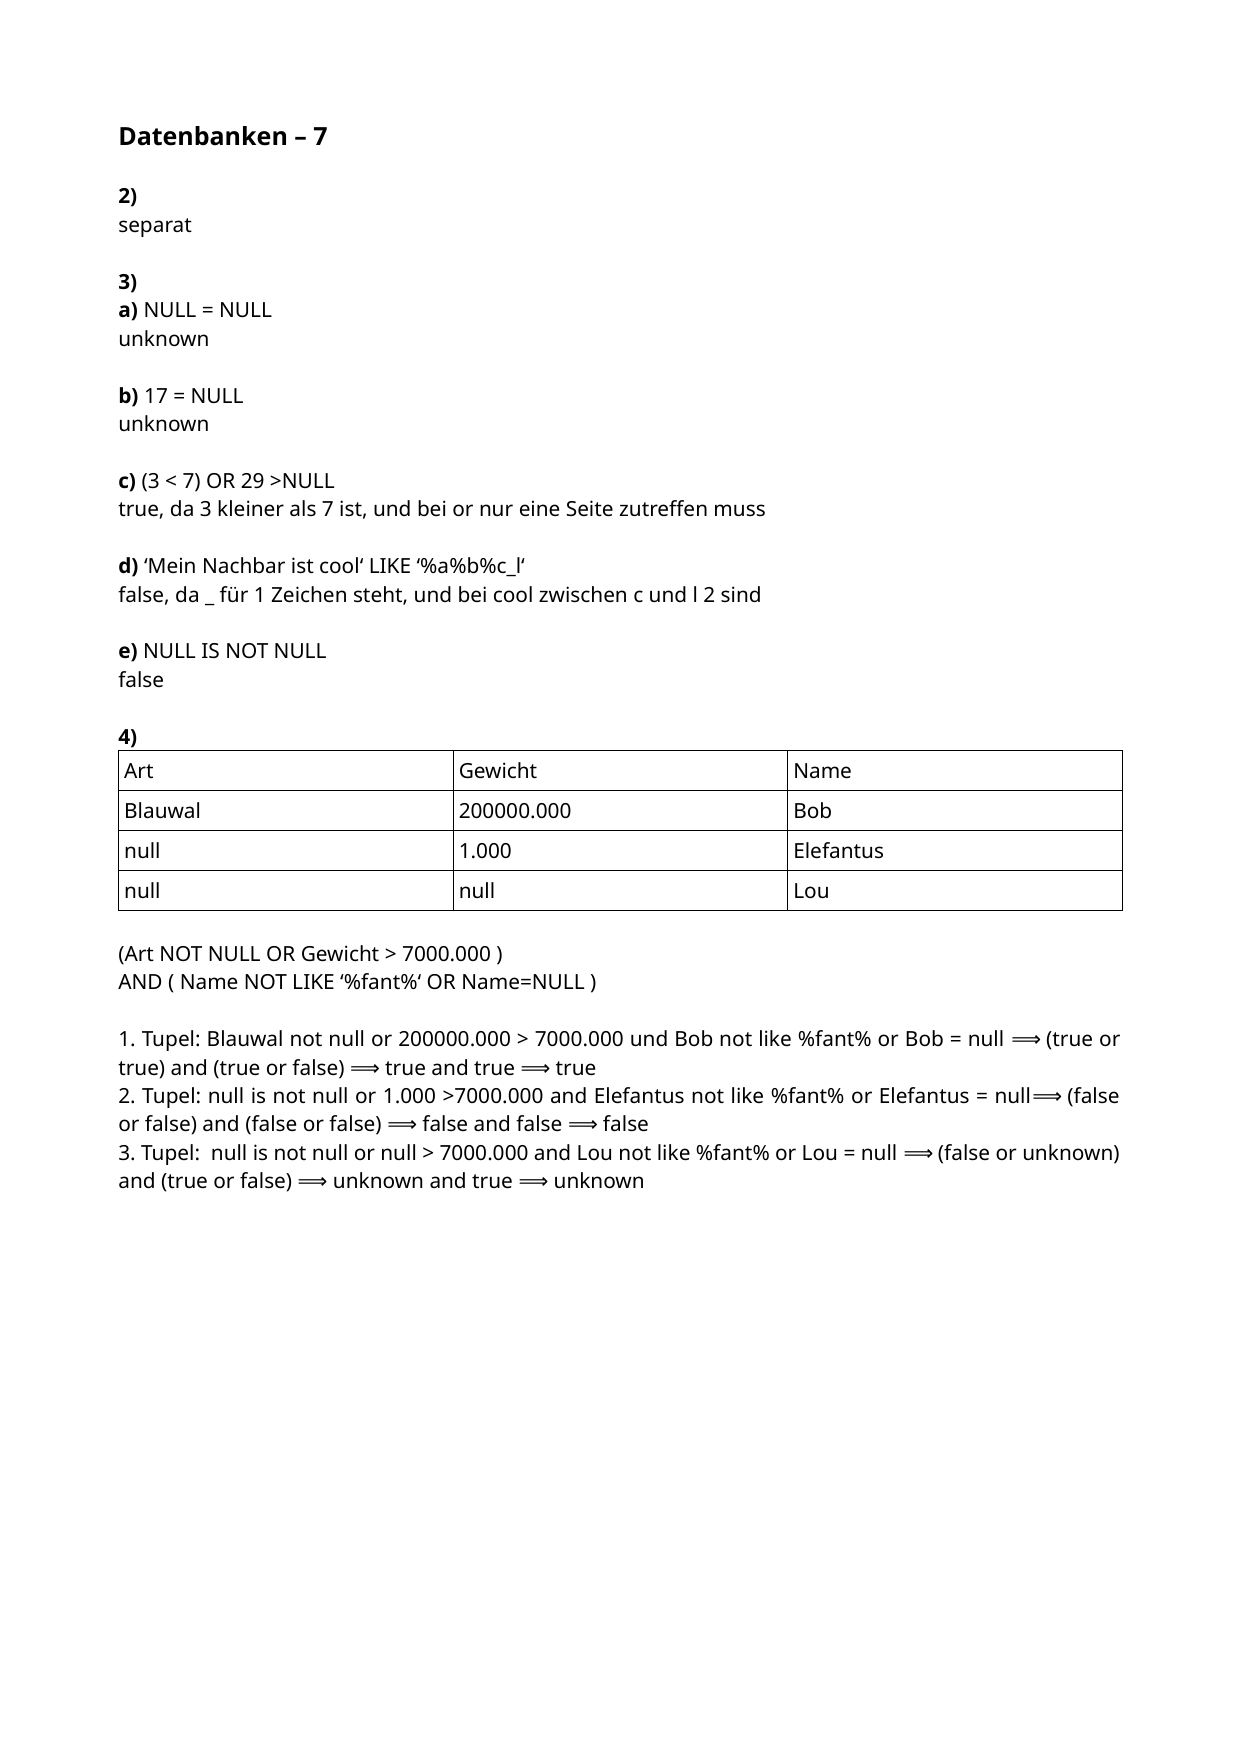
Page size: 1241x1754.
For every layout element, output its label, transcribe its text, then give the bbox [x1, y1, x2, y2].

table_cell Bob [788, 791, 1122, 830]
table_cell null [119, 831, 453, 870]
table_header Art [119, 751, 453, 790]
text unknown [118, 324, 1122, 352]
table_header Gewicht [454, 751, 787, 790]
text c) (3 < 7) OR 29 >NULL [118, 466, 1122, 494]
table_cell Lou [788, 871, 1122, 910]
table_cell 1.000 [454, 831, 787, 870]
table_cell null [454, 871, 787, 910]
text 2. Tupel: null is not null or 1.000 >7000.000 and Elefantus not like %fant% or Elefantus = null⟹ (false or false) and (false or false) ⟹ false and false ⟹ false [118, 1081, 1122, 1138]
text false, da _ für 1 Zeichen steht, und bei cool zwischen c und l 2 sind [118, 580, 1122, 608]
table_header Name [788, 751, 1122, 790]
text 4) [118, 722, 1122, 750]
text d) ‘Mein Nachbar ist cool‘ LIKE ‘%a%b%c_l‘ [118, 551, 1122, 580]
text 1. Tupel: Blauwal not null or 200000.000 > 7000.000 und Bob not like %fant% or Bob = null ⟹ (true or true) and (true or false) ⟹ true and true ⟹ true [118, 1024, 1122, 1081]
text unknown [118, 409, 1122, 438]
text AND ( Name NOT LIKE ‘%fant%‘ OR Name=NULL ) [118, 967, 1122, 996]
text 2) [118, 182, 1122, 210]
text e) NULL IS NOT NULL [118, 637, 1122, 665]
text (Art NOT NULL OR Gewicht > 7000.000 ) [118, 939, 1122, 967]
table_cell null [119, 871, 453, 910]
table_cell 200000.000 [454, 791, 787, 830]
text separat [118, 210, 1122, 238]
text 3) [118, 267, 1122, 295]
text false [118, 665, 1122, 693]
text b) 17 = NULL [118, 381, 1122, 409]
text true, da 3 kleiner als 7 ist, und bei or nur eine Seite zutreffen muss [118, 494, 1122, 523]
table_cell Blauwal [119, 791, 453, 830]
table_cell Elefantus [788, 831, 1122, 870]
text 3. Tupel: null is not null or null > 7000.000 and Lou not like %fant% or Lou = null ⟹ (false or unknown) and (true or false) ⟹ unknown and true ⟹ unknown [118, 1138, 1122, 1195]
text a) NULL = NULL [118, 295, 1122, 324]
